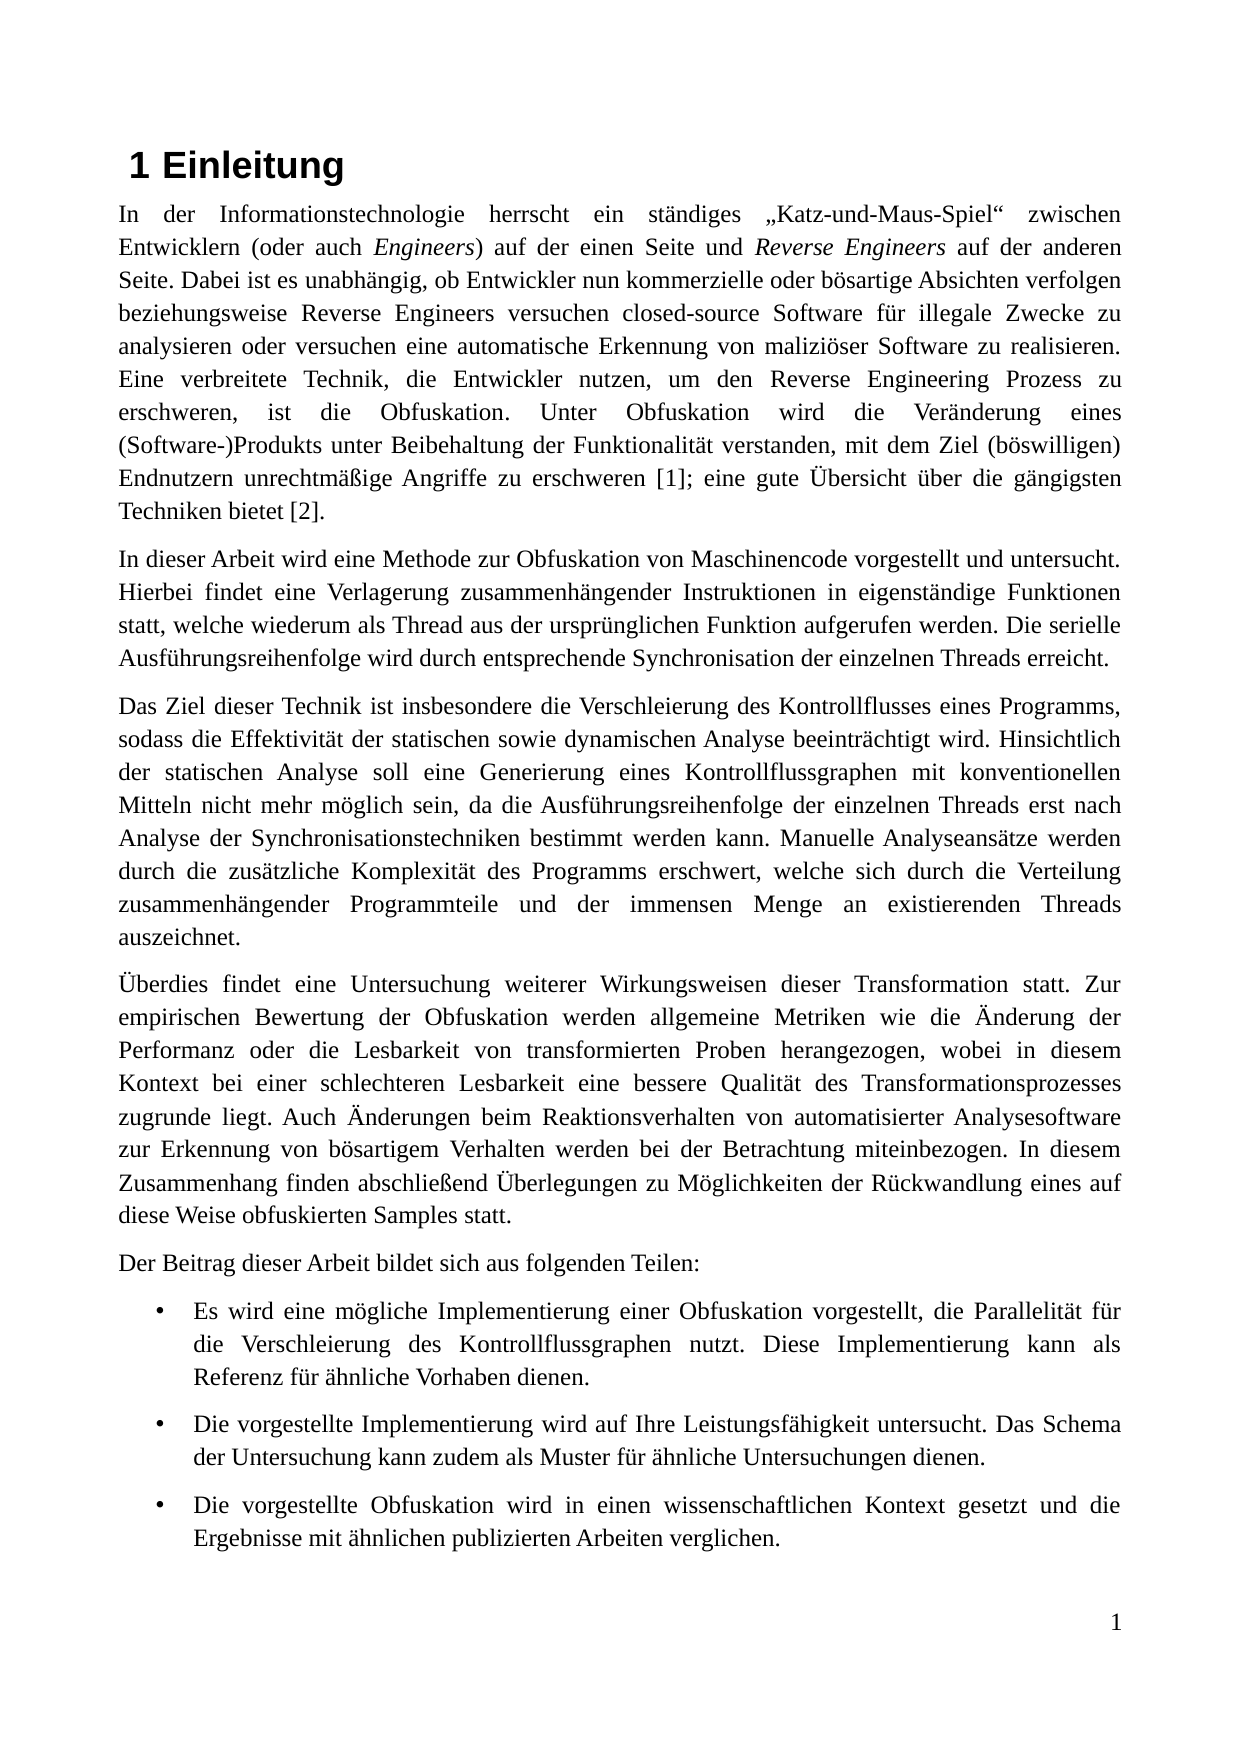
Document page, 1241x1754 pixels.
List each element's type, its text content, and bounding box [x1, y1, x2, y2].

text In dieser Arbeit wird eine Methode zur Obfuskation von Maschinencode vorgestellt und untersucht. Hierbei findet eine Verlagerung zusammenhängender Instruktionen in eigenständige Funktionen statt, welche wiederum als Thread aus der ursprünglichen Funktion aufgerufen werden. Die serielle Ausführungsreihenfolge wird durch entsprechende Synchronisation der einzelnen Threads erreicht. [118, 544, 1122, 672]
list Die vorgestellte Obfuskation wird in einen wissenschaftlichen Kontext gesetzt und die Ergebnisse mit ähnlichen publizierten Arbeiten verglichen. [156, 1490, 1122, 1552]
text In der Informationstechnologie herrscht ein ständiges „Katz-und-Maus-Spiel“ zwischen Entwicklern (oder auch Engineers) auf der einen Seite und Reverse Engineers auf der anderen Seite. Dabei ist es unabhängig, ob Entwickler nun kommerzielle oder bösartige Absichten verfolgen beziehungsweise Reverse Engineers versuchen closed-source Software für illegale Zwecke zu analysieren oder versuchen eine automatische Erkennung von maliziöser Software zu realisieren. Eine verbreitete Technik, die Entwickler nutzen, um den Reverse Engineering Prozess zu erschweren, ist die Obfuskation. Unter Obfuskation wird die Veränderung eines (Software-)Produkts unter Beibehaltung der Funktionalität verstanden, mit dem Ziel (böswilligen) Endnutzern unrechtmäßige Angriffe zu erschweren [1]; eine gute Übersicht über die gängigsten Techniken bietet [2]. [118, 199, 1122, 525]
text Das Ziel dieser Technik ist insbesondere die Verschleierung des Kontrollflusses eines Programms, sodass die Effektivität der statischen sowie dynamischen Analyse beeinträchtigt wird. Hinsichtlich der statischen Analyse soll eine Generierung eines Kontrollflussgraphen mit konventionellen Mitteln nicht mehr möglich sein, da die Ausführungsreihenfolge der einzelnen Threads erst nach Analyse der Synchronisationstechniken bestimmt werden kann. Manuelle Analyseansätze werden durch die zusätzliche Komplexität des Programms erschwert, welche sich durch die Verteilung zusammenhängender Programmteile und der immensen Menge an existierenden Threads auszeichnet. [118, 691, 1122, 951]
text Überdies findet eine Untersuchung weiterer Wirkungsweisen dieser Transformation statt. Zur empirischen Bewertung der Obfuskation werden allgemeine Metriken wie die Änderung der Performanz oder die Lesbarkeit von transformierten Proben herangezogen, wobei in diesem Kontext bei einer schlechteren Lesbarkeit eine bessere Qualität des Transformationsprozesses zugrunde liegt. Auch Änderungen beim Reaktionsverhalten von automatisierter Analysesoftware zur Erkennung von bösartigem Verhalten werden bei der Betrachtung miteinbezogen. In diesem Zusammenhang finden abschließend Überlegungen zu Möglichkeiten der Rückwandlung eines auf diese Weise obfuskierten Samples statt. [118, 969, 1122, 1229]
text Der Beitrag dieser Arbeit bildet sich aus folgenden Teilen: [118, 1248, 1122, 1277]
list Es wird eine mögliche Implementierung einer Obfuskation vorgestellt, die Parallelität für die Verschleierung des Kontrollflussgraphen nutzt. Diese Implementierung kann als Referenz für ähnliche Vorhaben dienen. [156, 1296, 1122, 1391]
list Die vorgestellte Implementierung wird auf Ihre Leistungsfähigkeit untersucht. Das Schema der Untersuchung kann zudem als Muster für ähnliche Untersuchungen dienen. [156, 1409, 1122, 1471]
subtitle Einleitung [118, 143, 1122, 187]
